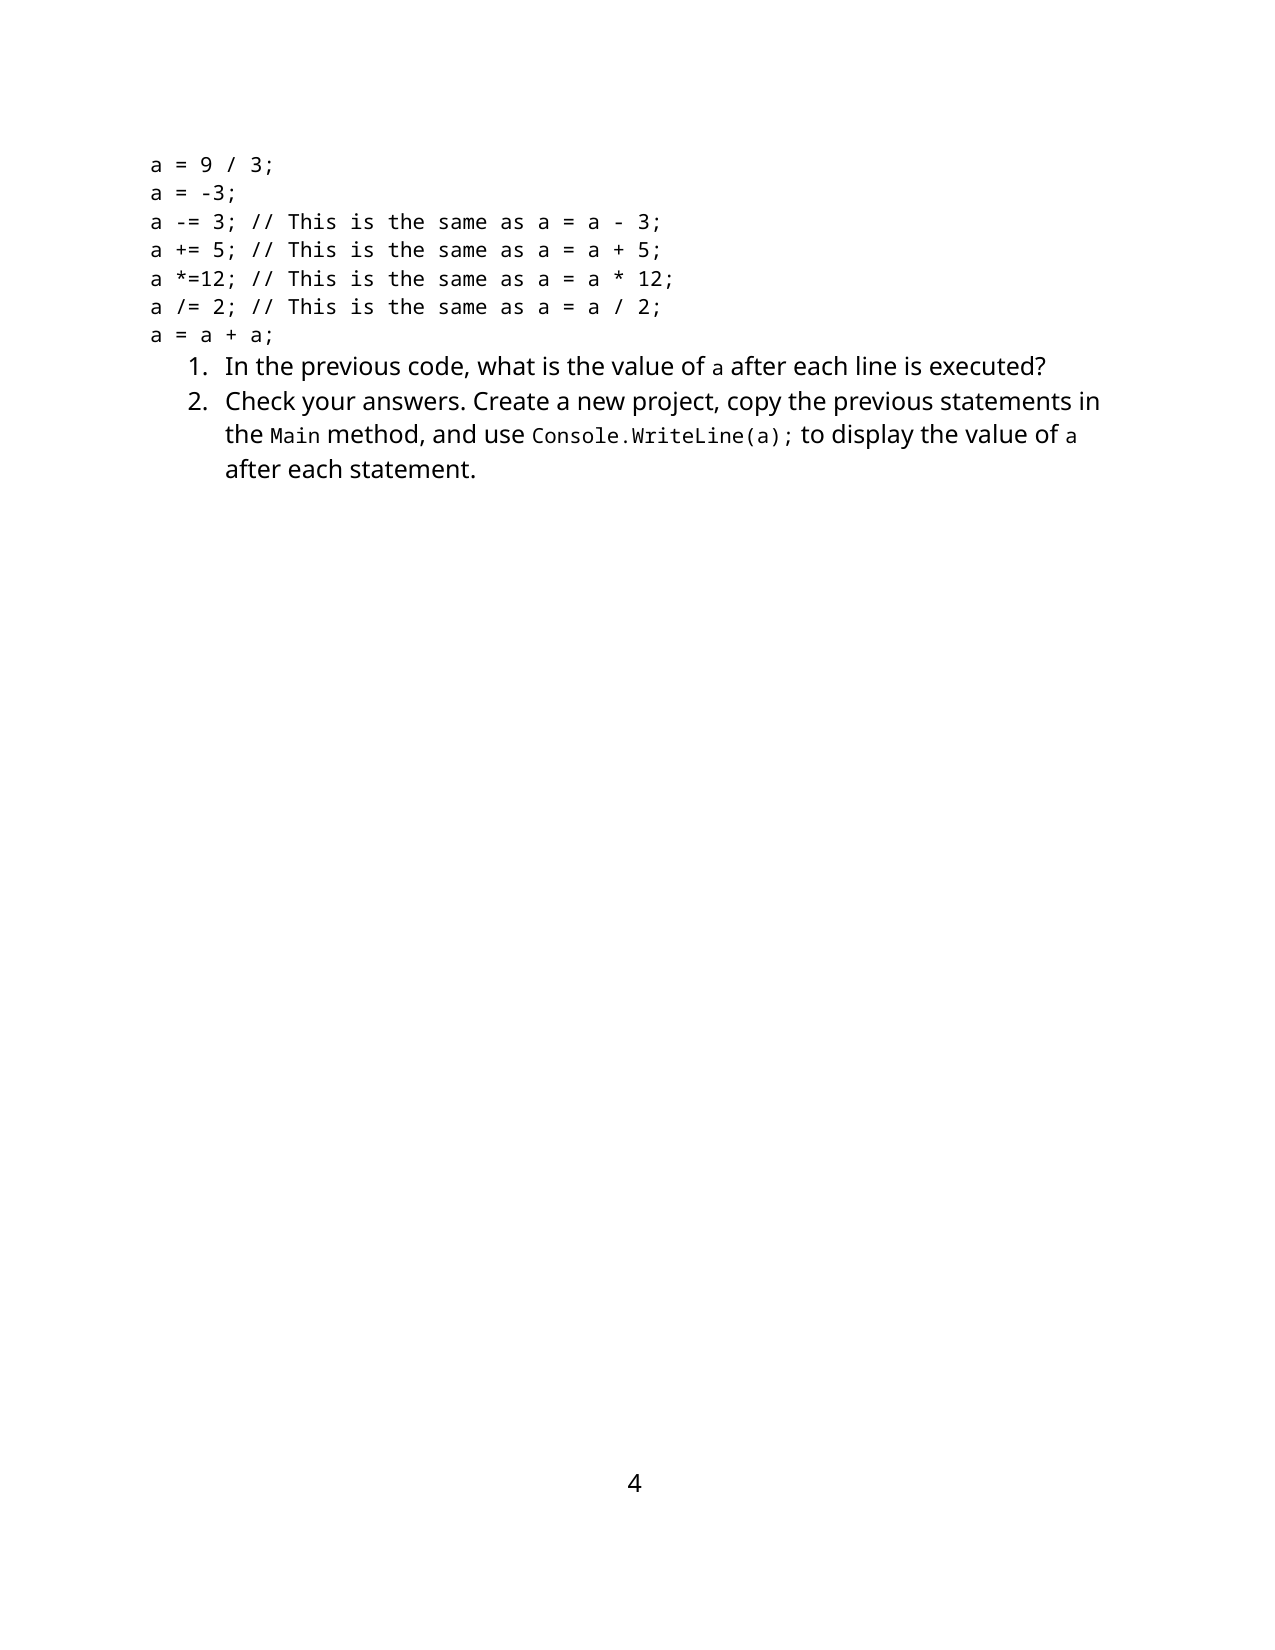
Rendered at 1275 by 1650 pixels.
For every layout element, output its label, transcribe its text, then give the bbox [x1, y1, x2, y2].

text a -= 3; // This is the same as a = a - 3; [150, 207, 1125, 235]
text a += 5; // This is the same as a = a + 5; [150, 235, 1125, 264]
list In the previous code, what is the value of a after each line is executed? [187, 349, 1125, 383]
text a /= 2; // This is the same as a = a / 2; [150, 292, 1125, 321]
text a = -3; [150, 178, 1125, 207]
text a = 9 / 3; [150, 150, 1125, 178]
list Check your answers. Create a new project, copy the previous statements in the Main method, and use Console.WriteLine(a); to display the value of a after each statement. [187, 383, 1125, 485]
text a *=12; // This is the same as a = a * 12; [150, 264, 1125, 292]
text a = a + a; [150, 321, 1125, 349]
